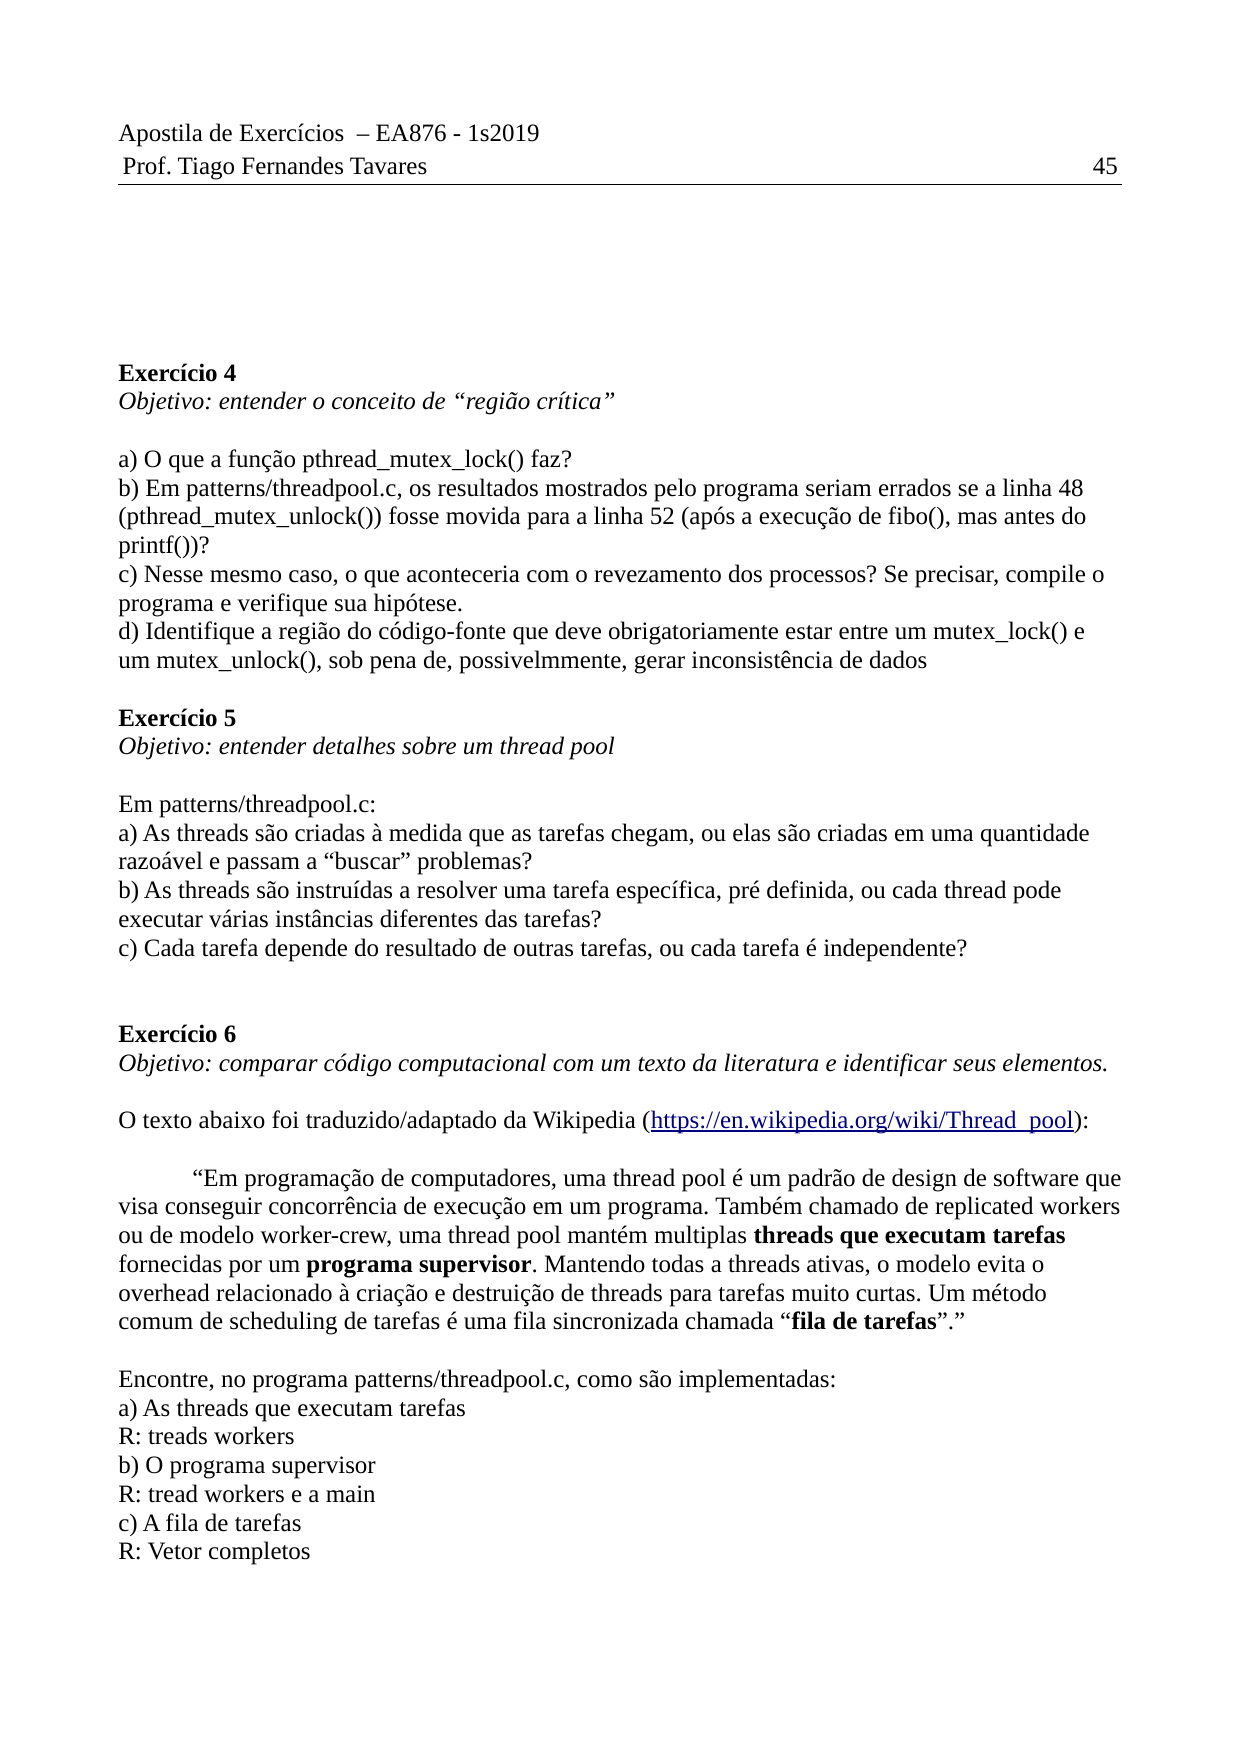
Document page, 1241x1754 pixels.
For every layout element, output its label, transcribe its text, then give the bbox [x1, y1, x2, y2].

text Exercício 4 [118, 358, 1122, 386]
text a) As threads que executam tarefas [118, 1393, 1122, 1421]
text Encontre, no programa patterns/threadpool.c, como são implementadas: [118, 1364, 1122, 1393]
text Objetivo: entender o conceito de “região crítica” [118, 386, 1122, 415]
text Exercício 6 [118, 1019, 1122, 1048]
text b) O programa supervisor [118, 1450, 1122, 1479]
text c) Nesse mesmo caso, o que aconteceria com o revezamento dos processos? Se precisar, compile o programa e verifique sua hipótese. [118, 559, 1122, 616]
text Em patterns/threadpool.c: [118, 789, 1122, 818]
text d) Identifique a região do código-fonte que deve obrigatoriamente estar entre um mutex_lock() e um mutex_unlock(), sob pena de, possivelmmente, gerar inconsistência de dados [118, 616, 1122, 674]
text R: Vetor completos [118, 1536, 1122, 1565]
text c) Cada tarefa depende do resultado de outras tarefas, ou cada tarefa é independente? [118, 933, 1122, 961]
text Objetivo: entender detalhes sobre um thread pool [118, 731, 1122, 760]
text a) O que a função pthread_mutex_lock() faz? [118, 444, 1122, 473]
text Exercício 5 [118, 703, 1122, 731]
text a) As threads são criadas à medida que as tarefas chegam, ou elas são criadas em uma quantidade razoável e passam a “buscar” problemas? [118, 818, 1122, 875]
text b) As threads são instruídas a resolver uma tarefa específica, pré definida, ou cada thread pode executar várias instâncias diferentes das tarefas? [118, 875, 1122, 933]
text c) A fila de tarefas [118, 1508, 1122, 1536]
text Objetivo: comparar código computacional com um texto da literatura e identificar seus elementos. [118, 1048, 1122, 1076]
text “Em programação de computadores, uma thread pool é um padrão de design de software que visa conseguir concorrência de execução em um programa. Também chamado de replicated workers ou de modelo worker-crew, uma thread pool mantém multiplas threads que executam tarefas fornecidas por um programa supervisor. Mantendo todas a threads ativas, o modelo evita o overhead relacionado à criação e destruição de threads para tarefas muito curtas. Um método comum de scheduling de tarefas é uma fila sincronizada chamada “fila de tarefas”.” [118, 1163, 1122, 1335]
text b) Em patterns/threadpool.c, os resultados mostrados pelo programa seriam errados se a linha 48 (pthread_mutex_unlock()) fosse movida para a linha 52 (após a execução de fibo(), mas antes do printf())? [118, 473, 1122, 559]
text R: tread workers e a main [118, 1479, 1122, 1508]
text O texto abaixo foi traduzido/adaptado da Wikipedia (https://en.wikipedia.org/wiki/Thread_pool): [118, 1105, 1122, 1134]
text R: treads workers [118, 1421, 1122, 1450]
